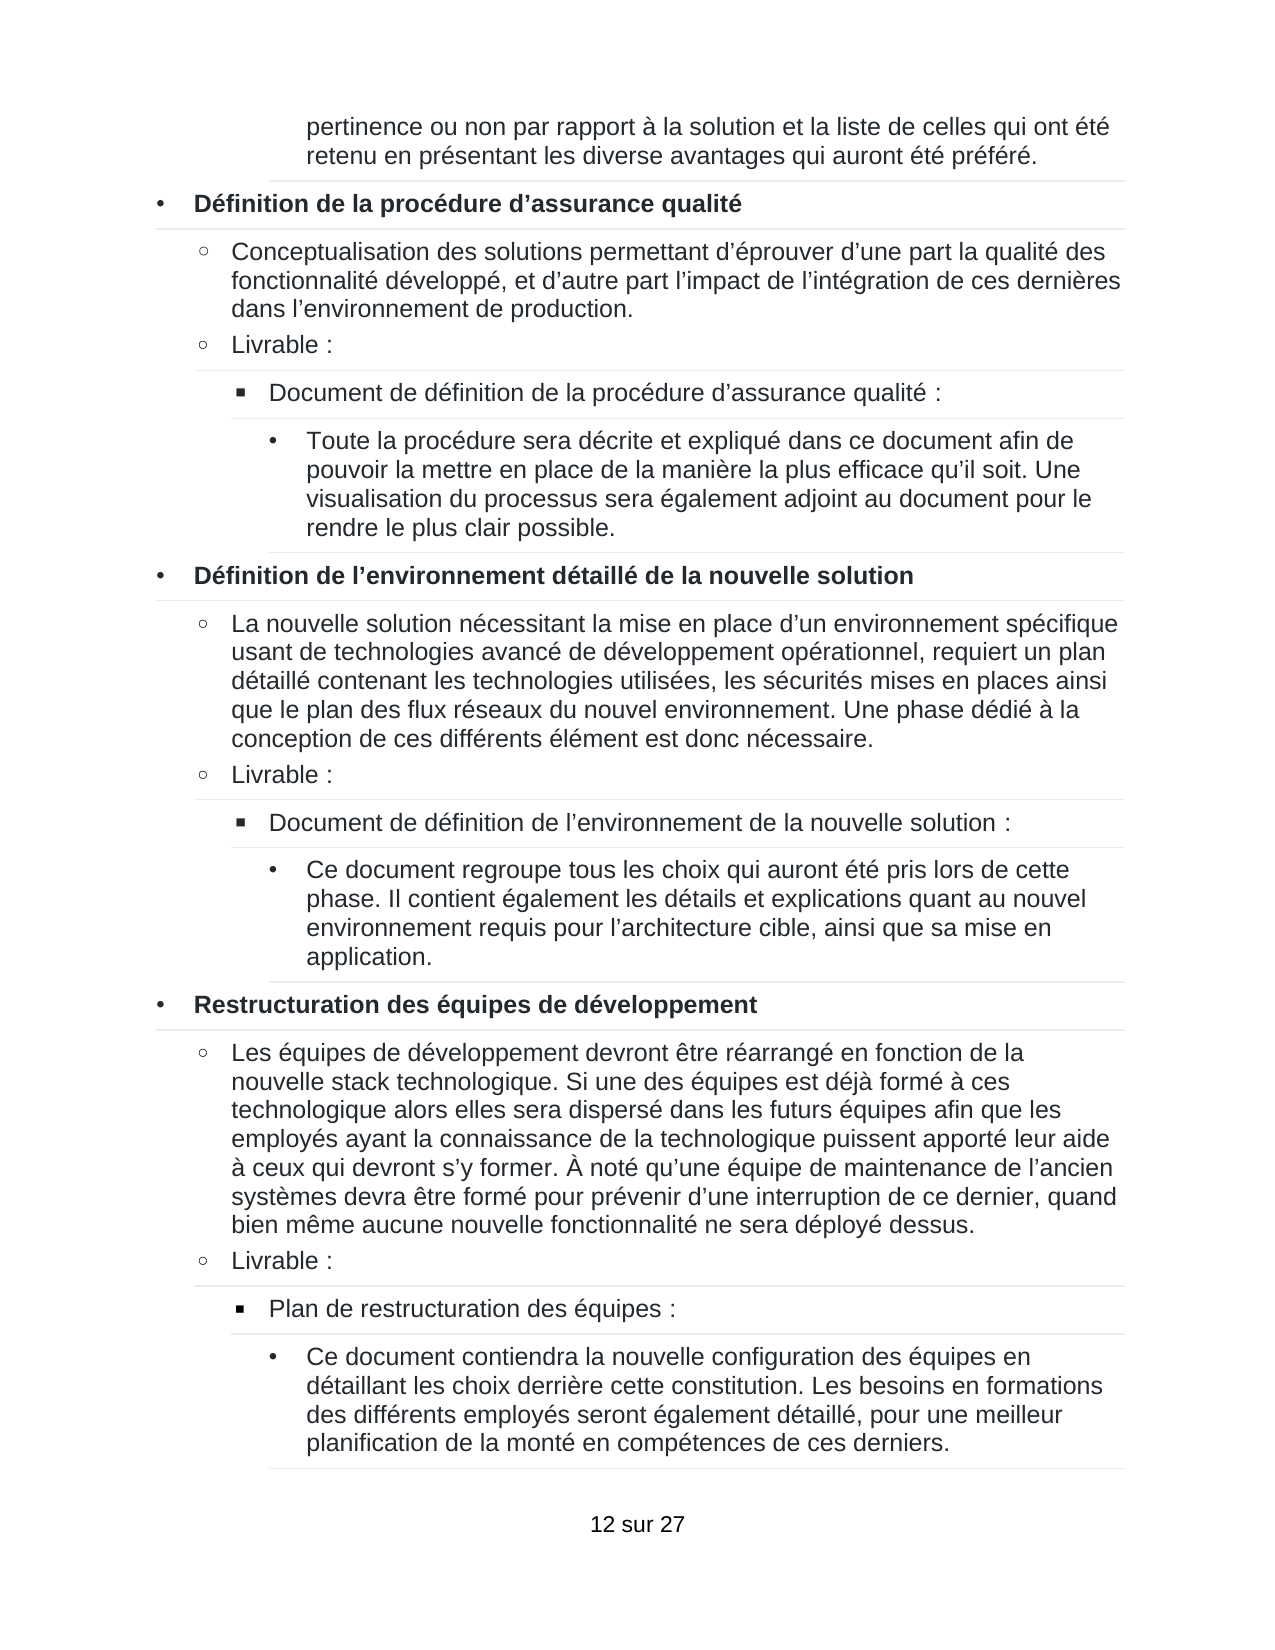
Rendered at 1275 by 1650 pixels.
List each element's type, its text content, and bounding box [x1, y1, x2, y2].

list Conceptualisation des solutions permettant d’éprouver d’une part la qualité des fonctionnalité développé, et d’autre part l’impact de l’intégration de ces dernières dans l’environnement de production. [194, 237, 1125, 323]
list Livrable : [194, 330, 1125, 370]
list Les équipes de développement devront être réarrangé en fonction de la nouvelle stack technologique. Si une des équipes est déjà formé à ces technologique alors elles sera dispersé dans les futurs équipes afin que les employés ayant la connaissance de la technologique puissent apporté leur aide à ceux qui devront s’y former. À noté qu’une équipe de maintenance de l’ancien systèmes devra être formé pour prévenir d’une interruption de ce dernier, quand bien même aucune nouvelle fonctionnalité ne sera déployé dessus. [194, 1038, 1125, 1239]
list Ce document regroupe tous les choix qui auront été pris lors de cette phase. Il contient également les détails et explications quant au nouvel environnement requis pour l’architecture cible, ainsi que sa mise en application. [269, 856, 1125, 981]
list Livrable : [194, 759, 1125, 799]
list Ce document contiendra la nouvelle configuration des équipes en détaillant les choix derrière cette constitution. Les besoins en formations des différents employés seront également détaillé, pour une meilleur planification de la monté en compétences de ces derniers. [269, 1342, 1125, 1468]
list pertinence ou non par rapport à la solution et la liste de celles qui ont été retenu en présentant les diverse avantages qui auront été préféré. [269, 112, 1125, 180]
list La nouvelle solution nécessitant la mise en place d’un environnement spécifique usant de technologies avancé de développement opérationnel, requiert un plan détaillé contenant les technologies utilisées, les sécurités mises en places ainsi que le plan des flux réseaux du nouvel environnement. Une phase dédié à la conception de ces différents élément est donc nécessaire. [194, 609, 1125, 752]
list Restructuration des équipes de développement [156, 990, 1125, 1029]
list Document de définition de la procédure d’assurance qualité : [231, 378, 1125, 418]
list Toute la procédure sera décrite et expliqué dans ce document afin de pouvoir la mettre en place de la manière la plus efficace qu’il soit. Une visualisation du processus sera également adjoint au document pour le rendre le plus clair possible. [269, 426, 1125, 552]
list Plan de restructuration des équipes : [231, 1294, 1125, 1333]
list Définition de la procédure d’assurance qualité [156, 189, 1125, 228]
list Document de définition de l’environnement de la nouvelle solution : [231, 807, 1125, 847]
list Livrable : [194, 1246, 1125, 1285]
list Définition de l’environnement détaillé de la nouvelle solution [156, 561, 1125, 600]
